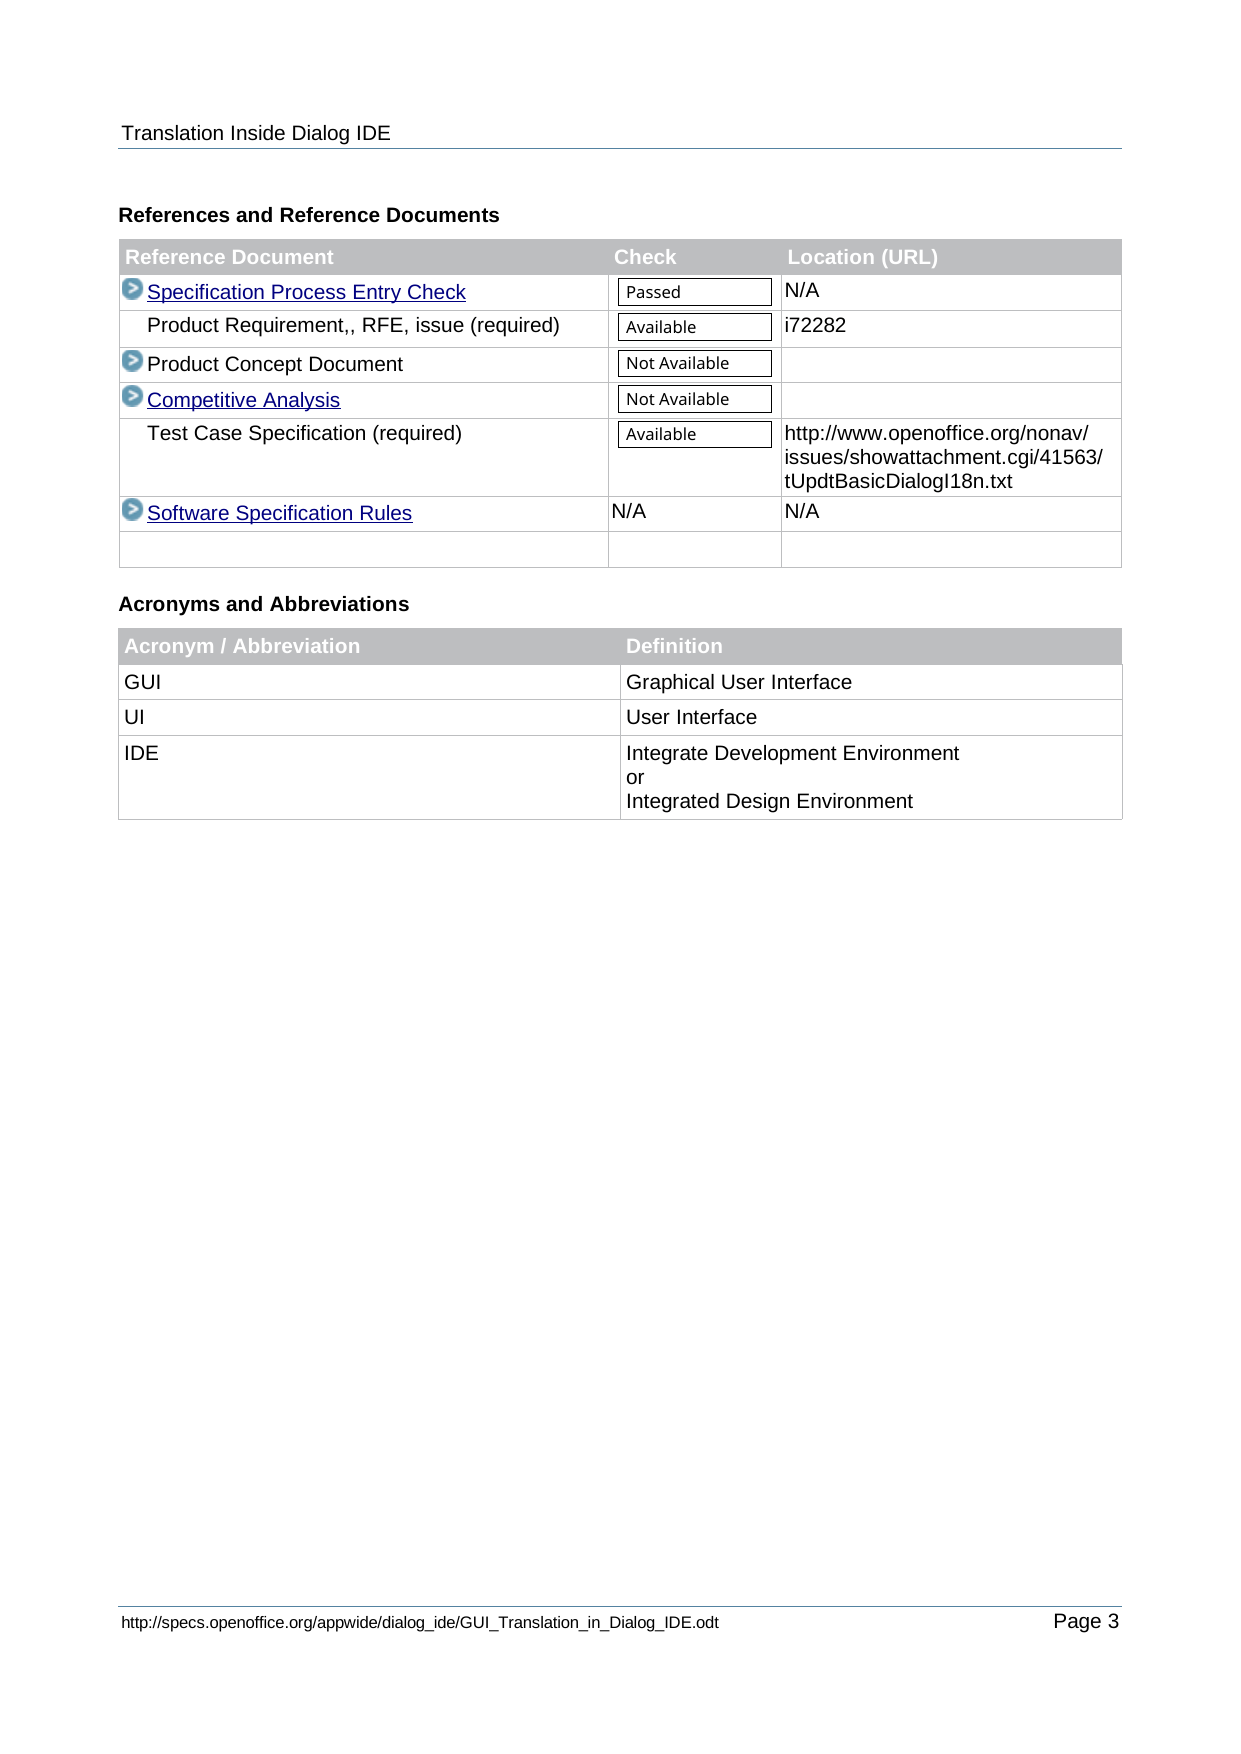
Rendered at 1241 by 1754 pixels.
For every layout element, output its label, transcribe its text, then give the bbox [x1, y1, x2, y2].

table_cell [609, 311, 781, 347]
table_header Reference Document [119, 239, 608, 275]
table_cell N/A [782, 275, 1121, 310]
subtitle Acronyms and Abbreviations [118, 592, 1122, 616]
table_cell http://www.openoffice.org/nonav/issues/showattachment.cgi/41563/tUpdtBasicDialogI18n.txt [782, 419, 1121, 496]
table_cell N/A [609, 497, 781, 531]
table_cell IDE [119, 736, 620, 819]
table_header Acronym / Abbreviation [118, 628, 620, 664]
table_cell UI [119, 700, 620, 735]
table_cell [609, 275, 781, 310]
table_header Location (URL) [782, 239, 1122, 275]
picture [122, 385, 147, 407]
table_cell User Interface [621, 700, 1122, 735]
table_cell [609, 348, 781, 382]
table_cell Integrate Development Environment or Integrated Design Environment [621, 736, 1122, 819]
table_cell <Please enter location here> [782, 383, 1121, 418]
picture [122, 498, 147, 521]
picture [122, 278, 147, 300]
table_cell <Please enter location here> [782, 348, 1121, 382]
subtitle References and Reference Documents [118, 203, 1122, 227]
picture [122, 350, 147, 372]
table_cell Graphical User Interface [621, 665, 1122, 699]
table_cell Test Case Specification (required) [120, 419, 608, 496]
table_cell GUI [119, 665, 620, 699]
table_cell <Other, e.g. references to related specs> [120, 532, 608, 567]
table_cell Product Requirement,, RFE, issue (required) [120, 311, 608, 347]
table_cell Competitive Analysis [120, 383, 608, 418]
table_cell [609, 532, 781, 567]
table_cell [782, 532, 1121, 567]
table_cell i72282 [782, 311, 1121, 347]
table_cell N/A [782, 497, 1121, 531]
table_header Check [609, 239, 781, 275]
table_cell Specification Process Entry Check [120, 275, 608, 310]
table_cell Software Specification Rules [120, 497, 608, 531]
table_cell [609, 383, 781, 418]
table_cell Product Concept Document [120, 348, 608, 382]
table_cell [609, 419, 781, 496]
table_header Definition [620, 628, 1122, 664]
